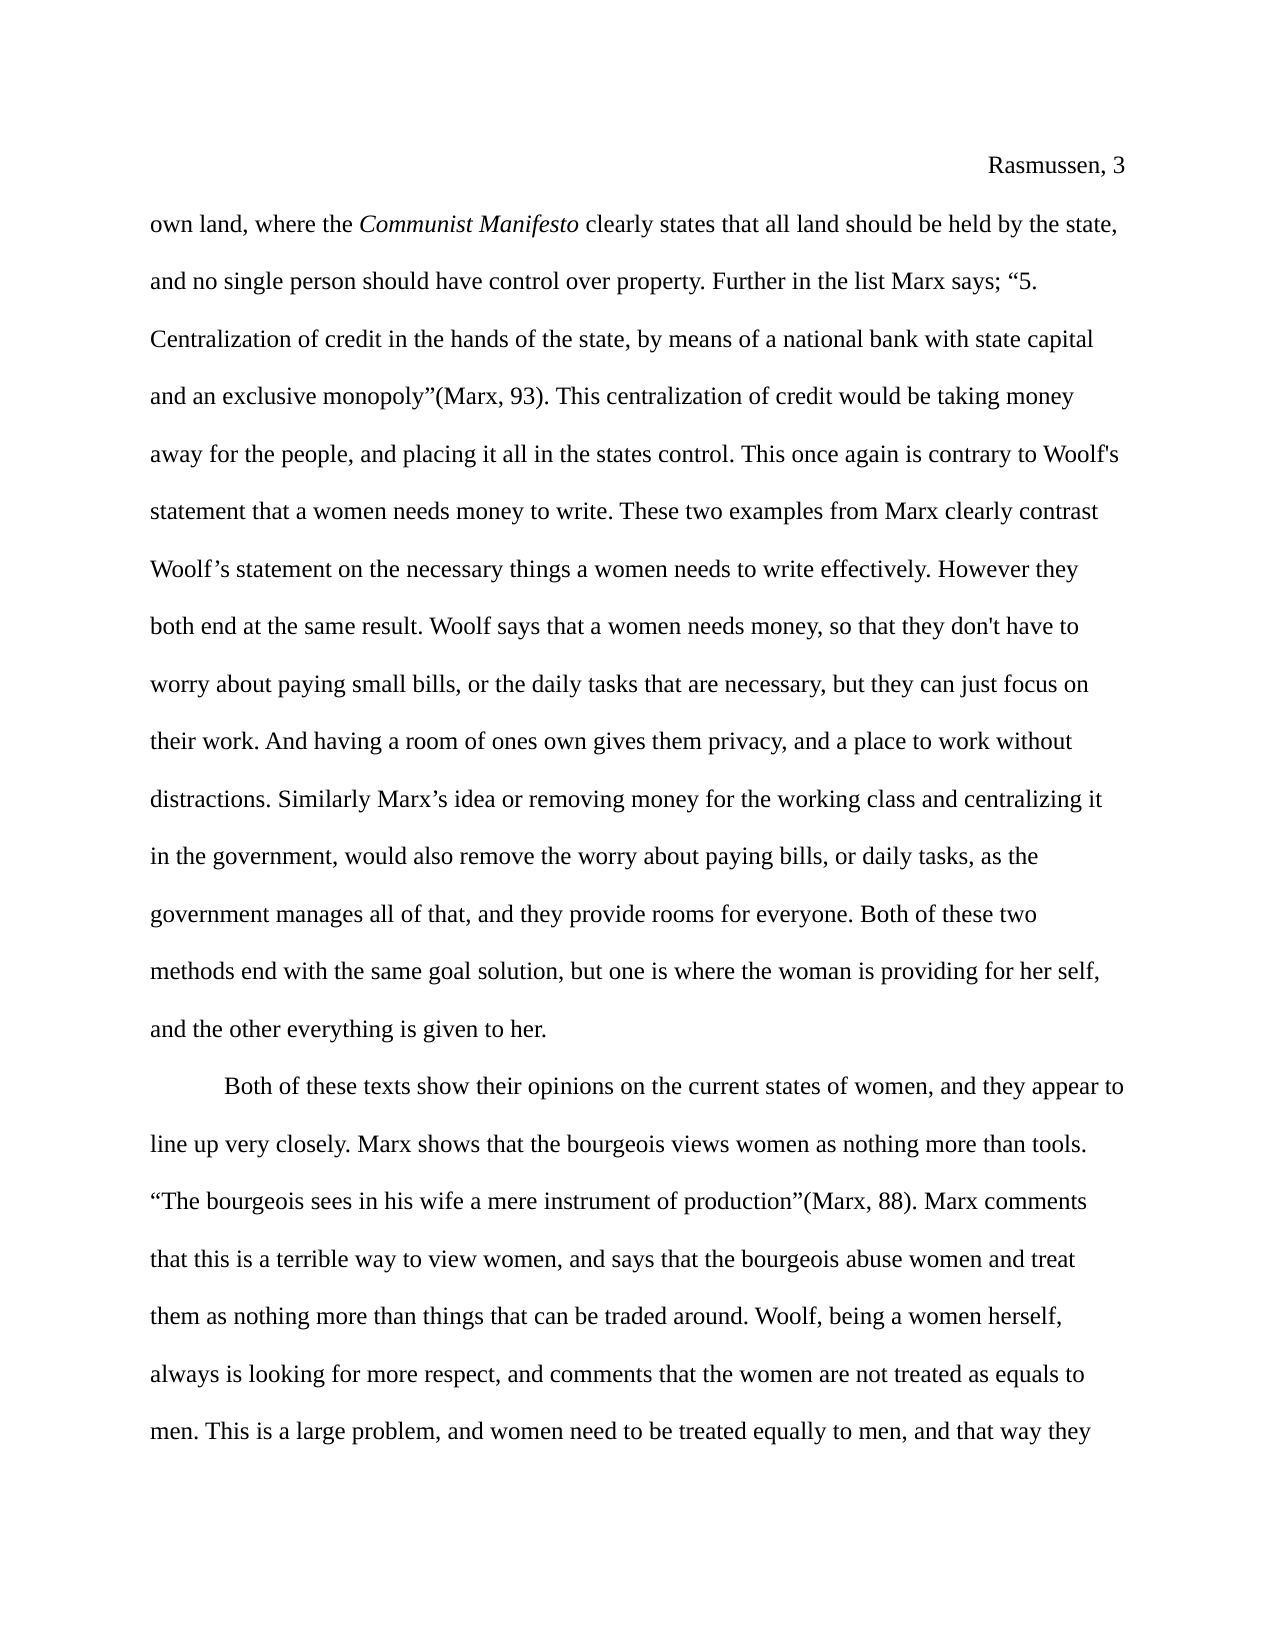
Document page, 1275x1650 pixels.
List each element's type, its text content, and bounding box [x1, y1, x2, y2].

text own land, where the Communist Manifesto clearly states that all land should be held by the state, and no single person should have control over property. Further in the list Marx says; “5. Centralization of credit in the hands of the state, by means of a national bank with state capital and an exclusive monopoly”(Marx, 93). This centralization of credit would be taking money away for the people, and placing it all in the states control. This once again is contrary to Woolf's statement that a women needs money to write. These two examples from Marx clearly contrast Woolf’s statement on the necessary things a women needs to write effectively. However they both end at the same result. Woolf says that a women needs money, so that they don't have to worry about paying small bills, or the daily tasks that are necessary, but they can just focus on their work. And having a room of ones own gives them privacy, and a place to work without distractions. Similarly Marx’s idea or removing money for the working class and centralizing it in the government, would also remove the worry about paying bills, or daily tasks, as the government manages all of that, and they provide rooms for everyone. Both of these two methods end with the same goal solution, but one is where the woman is providing for her self, and the other everything is given to her. [150, 209, 1125, 1042]
text Both of these texts show their opinions on the current states of women, and they appear to line up very closely. Marx shows that the bourgeois views women as nothing more than tools. “The bourgeois sees in his wife a mere instrument of production”(Marx, 88). Marx comments that this is a terrible way to view women, and says that the bourgeois abuse women and treat them as nothing more than things that can be traded around. Woolf, being a women herself, always is looking for more respect, and comments that the women are not treated as equals to men. This is a large problem, and women need to be treated equally to men, and that way they [150, 1071, 1125, 1445]
